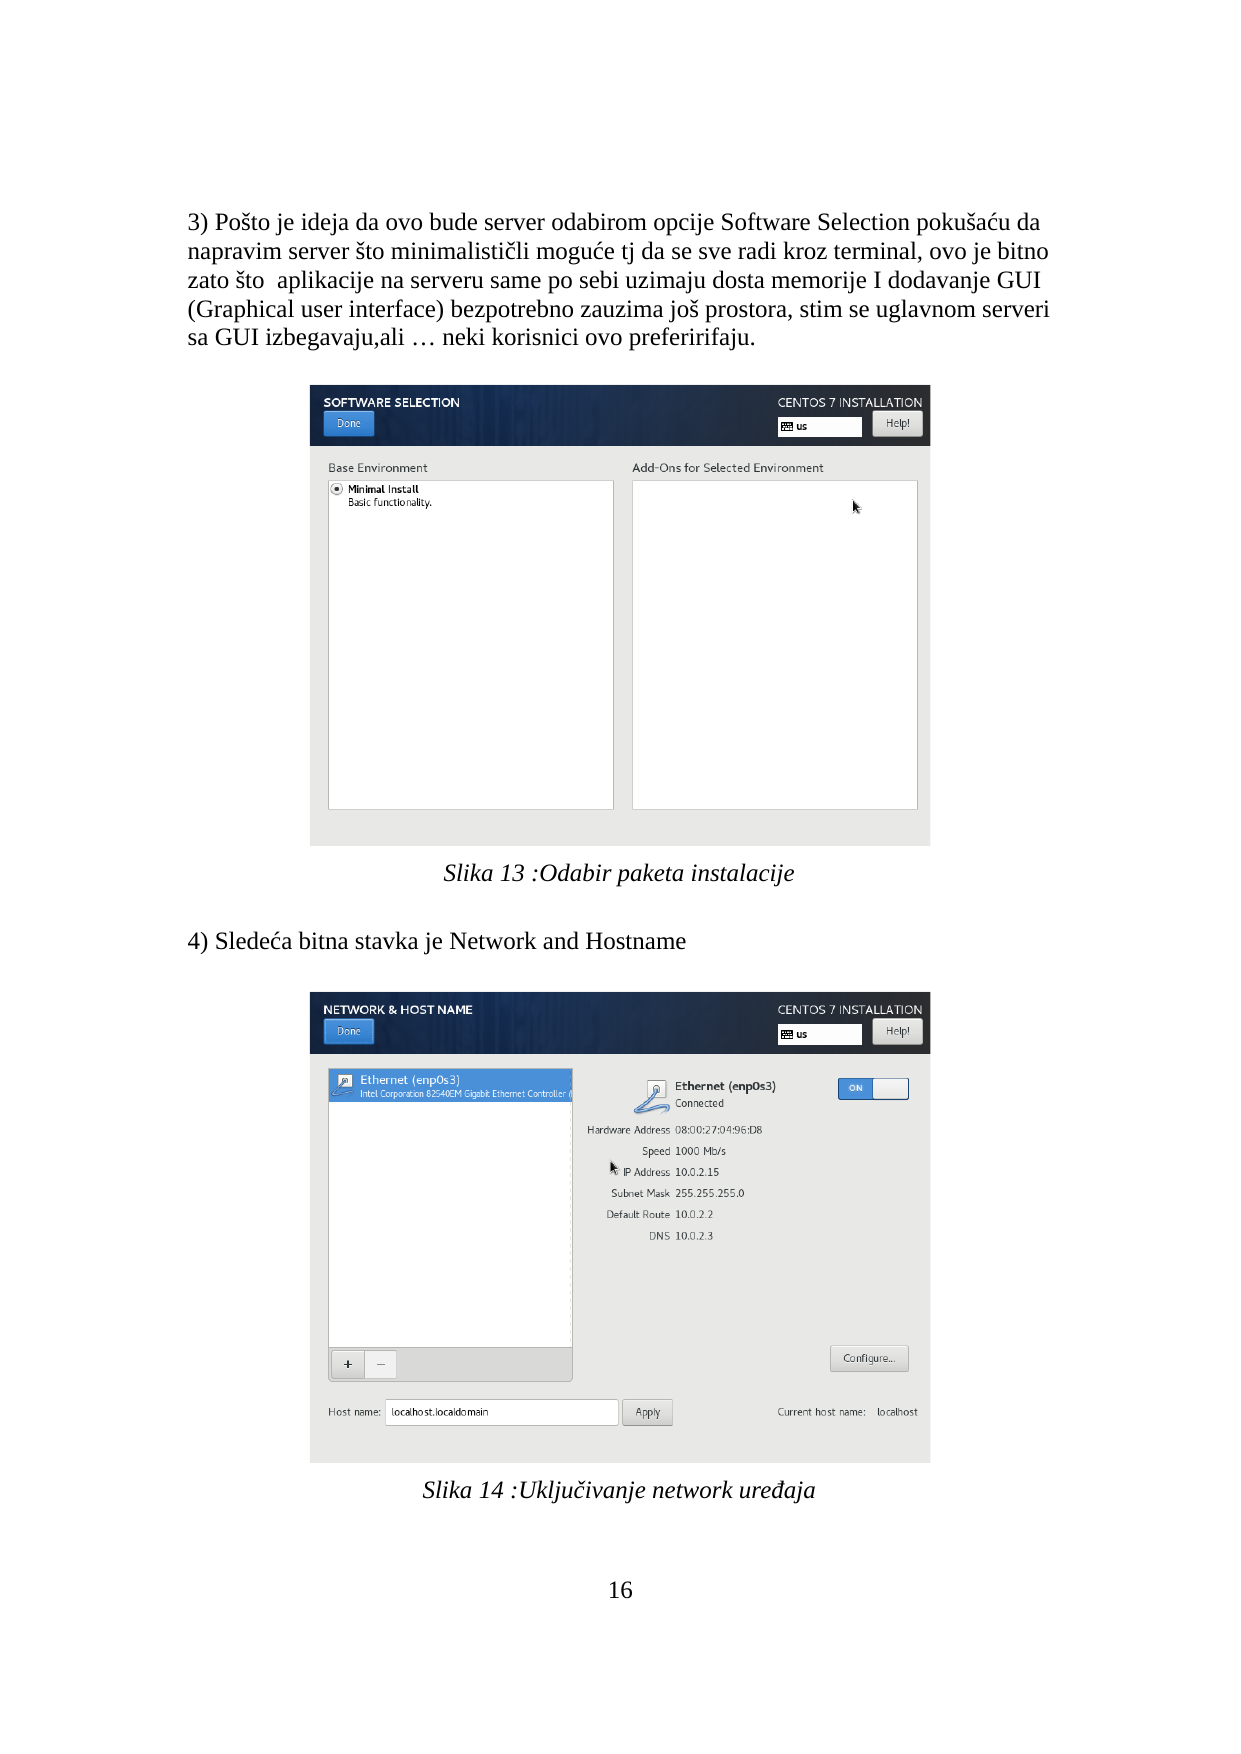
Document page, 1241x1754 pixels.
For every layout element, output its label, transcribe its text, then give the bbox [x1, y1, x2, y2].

text 4) Sledeća bitna stavka je Network and Hostname [187, 897, 1053, 955]
picture [309, 384, 931, 846]
text Slika 13 :Odabir paketa instalacije [310, 846, 930, 887]
picture [309, 991, 931, 1463]
text 3) Pošto je ideja da ovo bude server odabirom opcije Software Selection pokušaću da napravim server što minimalističli moguće tj da se sve radi kroz terminal, ovo je bitno zato što aplikacije na serveru same po sebi uzimaju dosta memorije I dodavanje GUI (Graphical user interface) bezpotrebno zauzima još prostora, stim se uglavnom serveri sa GUI izbegavaju,ali … neki korisnici ovo preferirifaju. [187, 150, 1053, 351]
text Slika 14 :Uključivanje network uređaja [310, 1463, 931, 1503]
